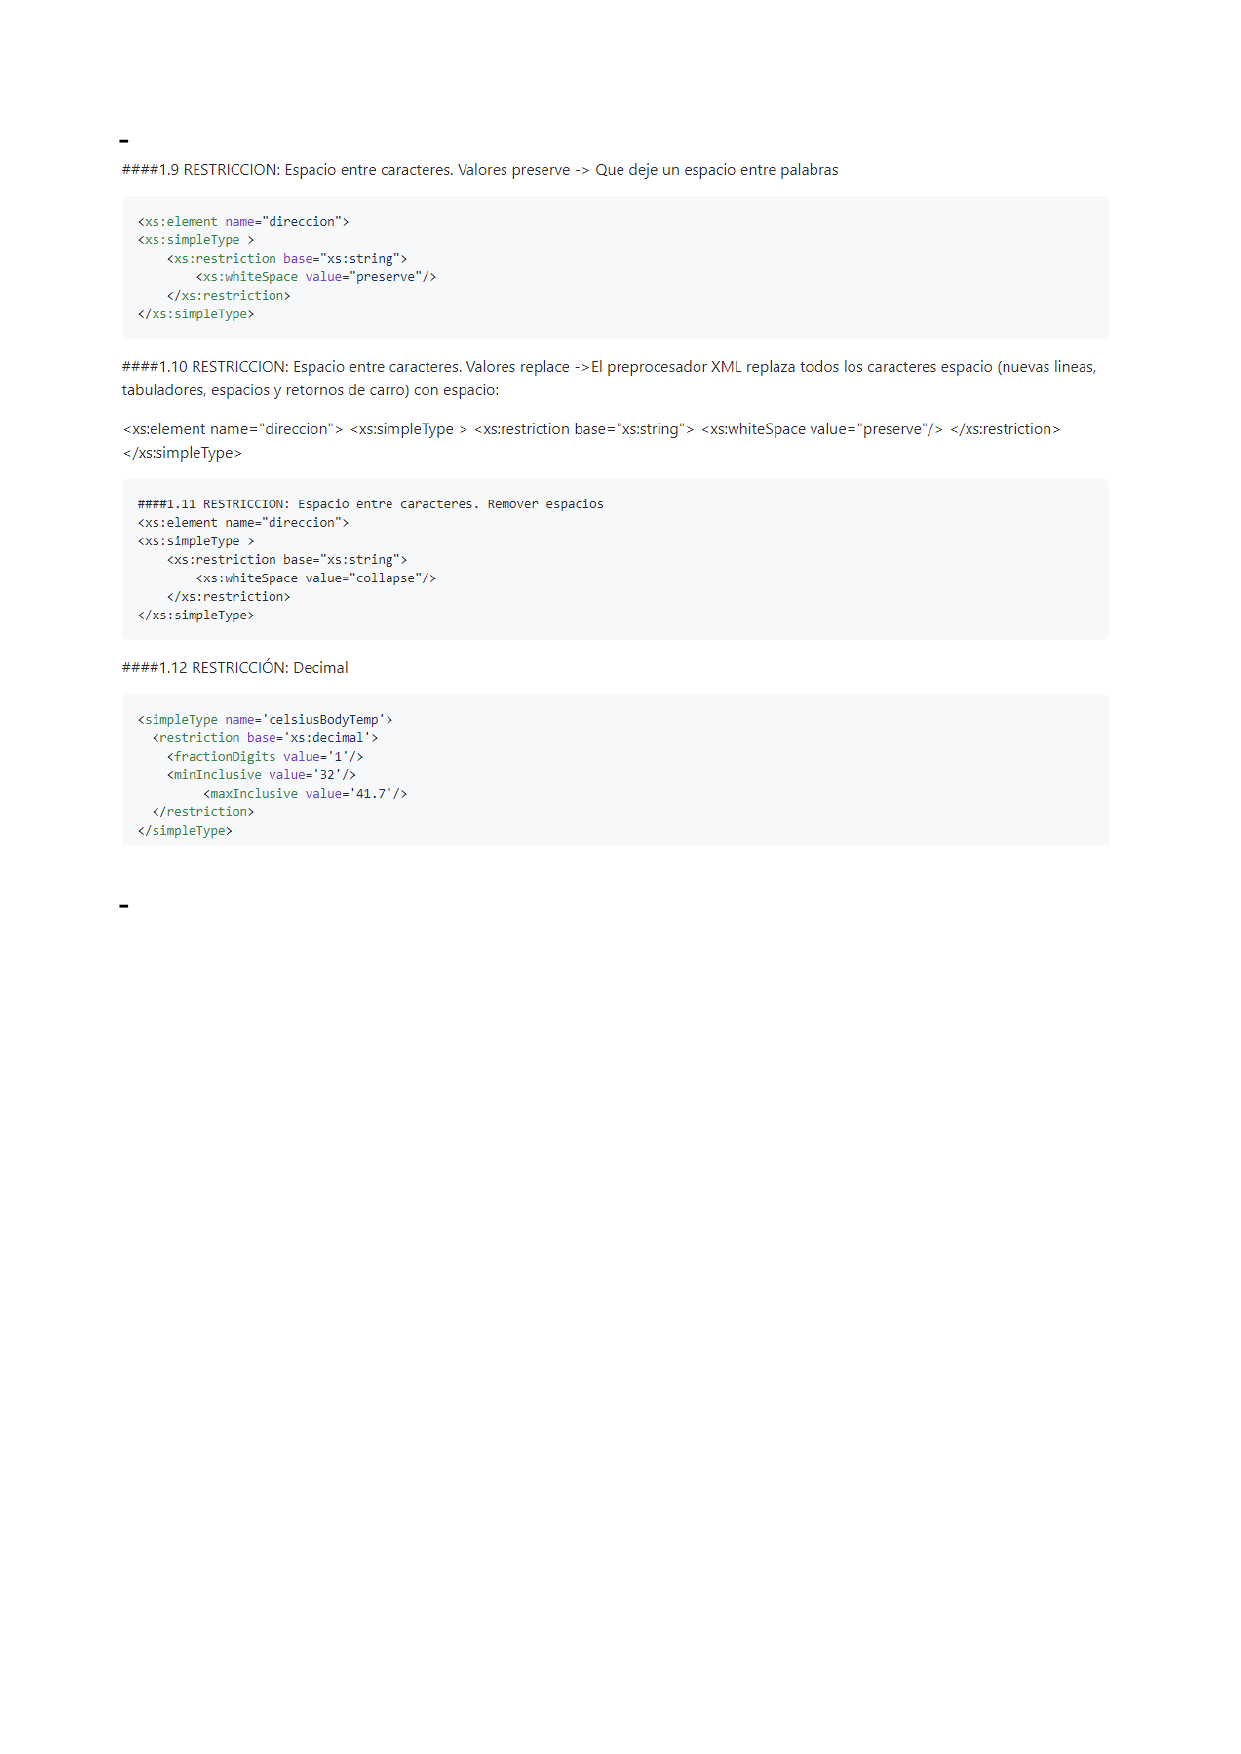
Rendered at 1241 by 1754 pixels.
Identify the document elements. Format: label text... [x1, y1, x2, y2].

text - [118, 118, 1122, 156]
text - [118, 883, 1122, 921]
picture [118, 156, 1123, 845]
